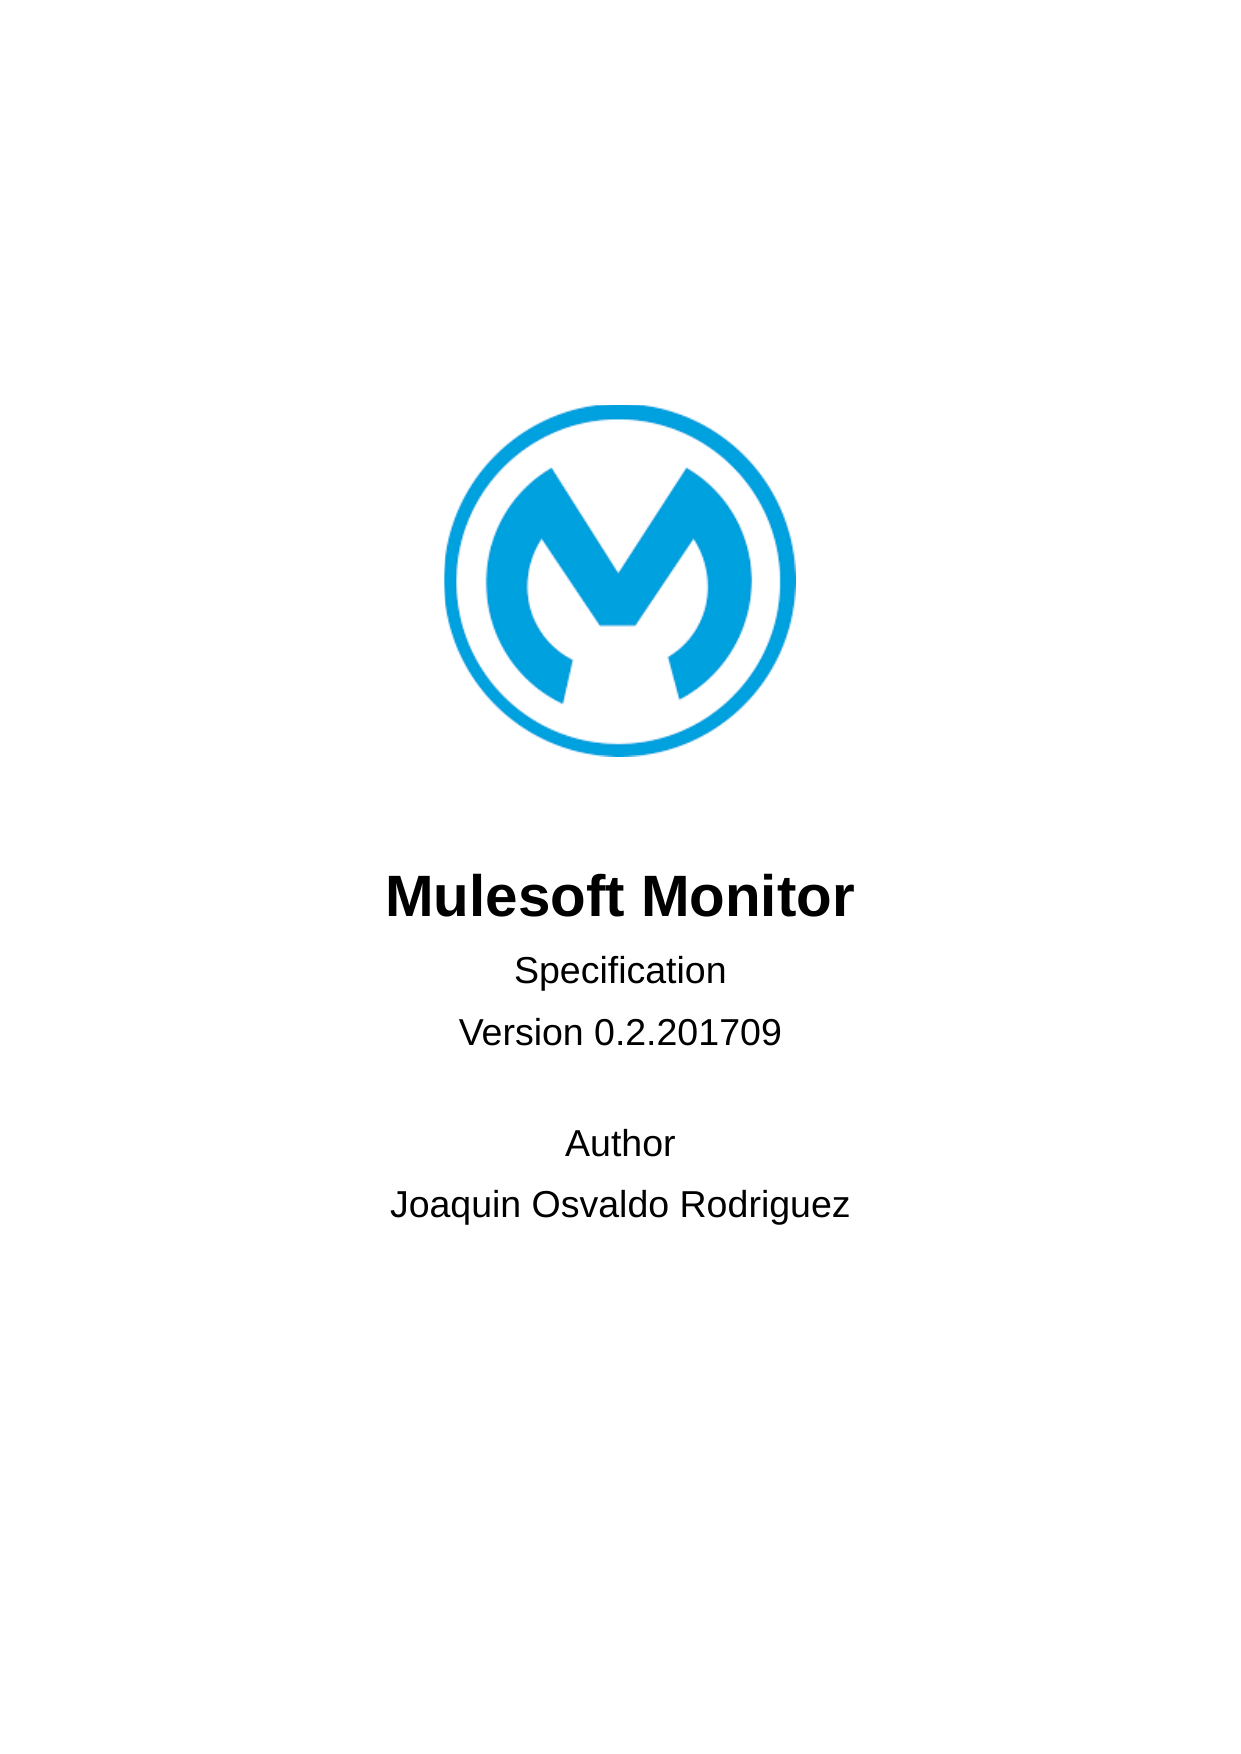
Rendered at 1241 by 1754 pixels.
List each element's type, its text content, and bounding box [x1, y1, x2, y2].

picture [645, 405, 796, 573]
picture [444, 589, 612, 757]
subtitle Specification [118, 948, 1122, 991]
picture [457, 420, 780, 744]
picture [625, 588, 796, 757]
picture [444, 405, 594, 572]
title Mulesoft Monitor [118, 862, 1122, 929]
subtitle Version 0.2.201709 [118, 1010, 1122, 1053]
subtitle Joaquin Osvaldo Rodriguez [118, 1183, 1122, 1226]
subtitle Author [118, 1121, 1122, 1164]
